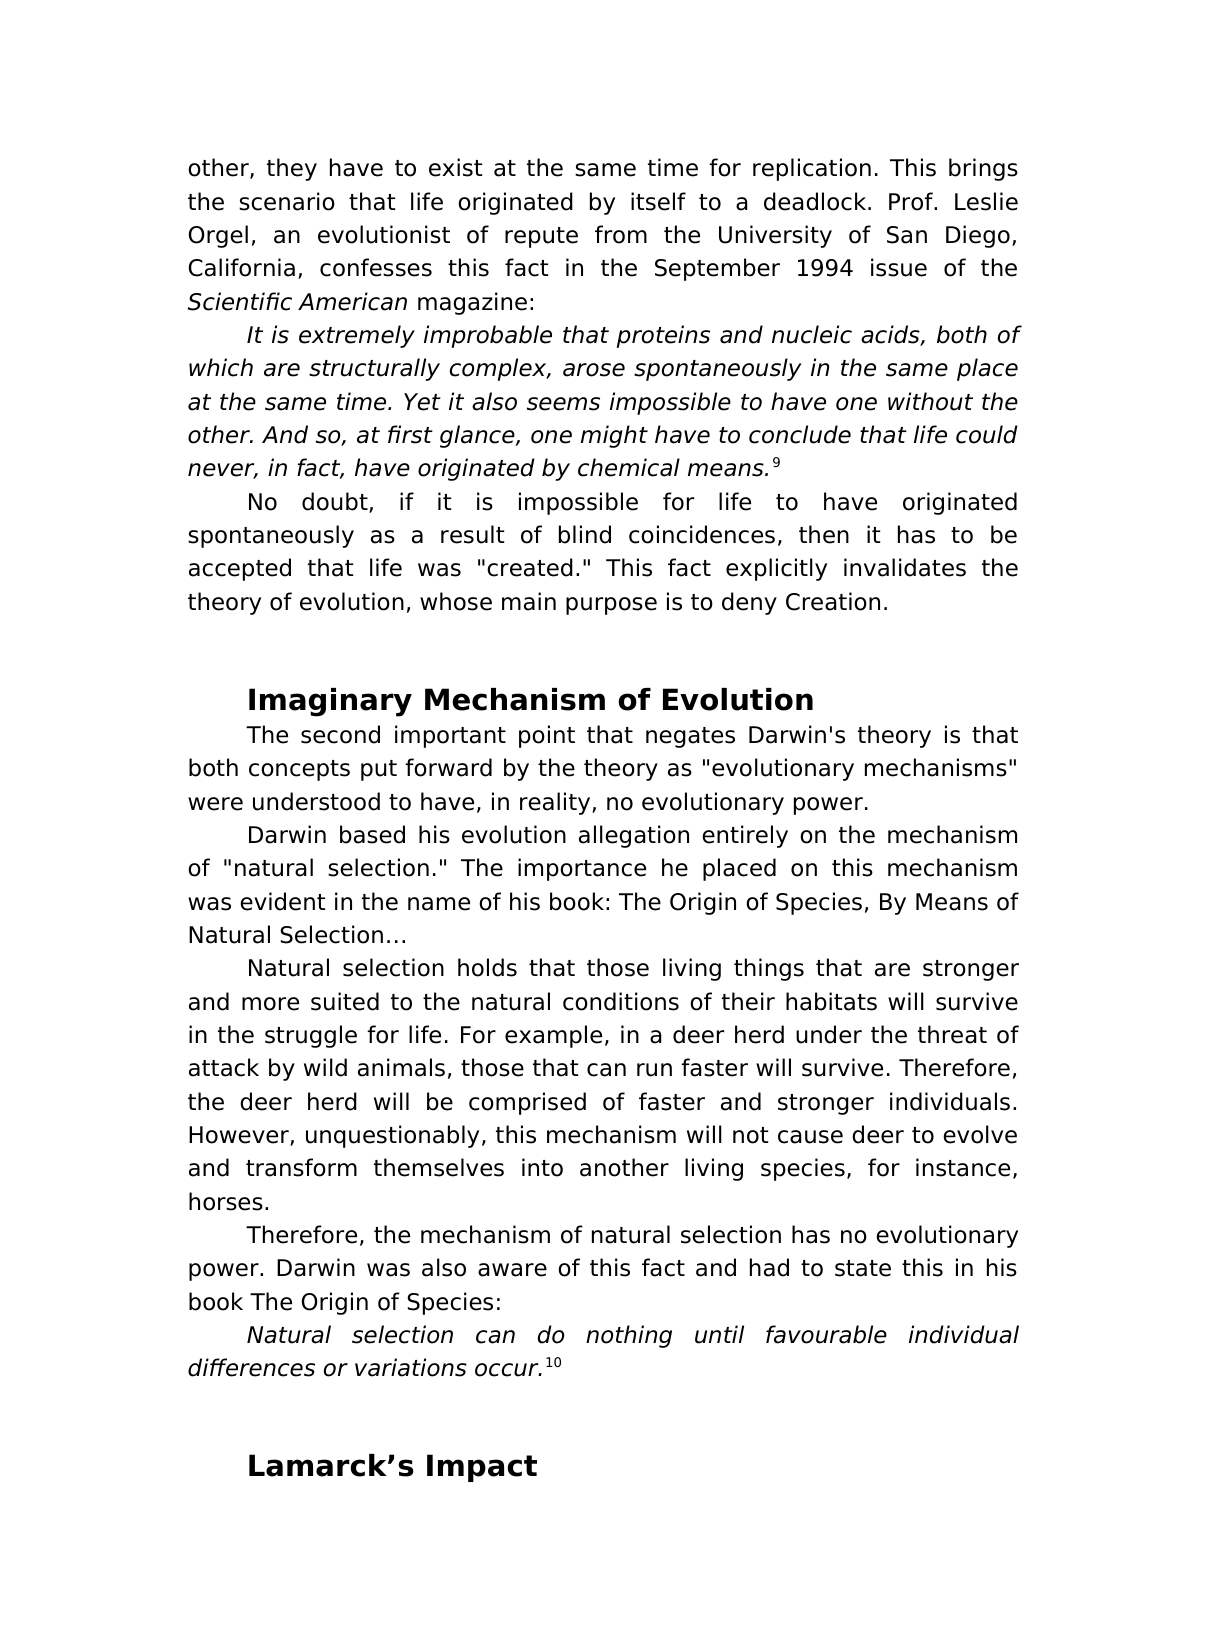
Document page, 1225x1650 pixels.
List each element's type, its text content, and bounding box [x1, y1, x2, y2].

text The second important point that negates Darwin's theory is that both concepts put forward by the theory as "evolutionary mechanisms" were understood to have, in reality, no evolutionary power. [187, 717, 1020, 817]
text Natural selection can do nothing until favourable individual differences or variations occur.10 [187, 1317, 1020, 1383]
text No doubt, if it is impossible for life to have originated spontaneously as a result of blind coincidences, then it has to be accepted that life was "created." This fact explicitly invalidates the theory of evolution, whose main purpose is to deny Creation. [187, 483, 1020, 617]
text It is extremely improbable that proteins and nucleic acids, both of which are structurally complex, arose spontaneously in the same place at the same time. Yet it also seems impossible to have one without the other. And so, at first glance, one might have to conclude that life could never, in fact, have originated by chemical means.9 [187, 317, 1020, 483]
text Darwin based his evolution allegation entirely on the mechanism of "natural selection." The importance he placed on this mechanism was evident in the name of his book: The Origin of Species, By Means of Natural Selection… [187, 817, 1020, 950]
text Lamarck’s Impact [187, 1450, 1020, 1483]
text Imaginary Mechanism of Evolution [187, 683, 1020, 717]
text other, they have to exist at the same time for replication. This brings the scenario that life originated by itself to a deadlock. Prof. Leslie Orgel, an evolutionist of repute from the University of San Diego, California, confesses this fact in the September 1994 issue of the Scientific American magazine: [187, 150, 1020, 317]
text Therefore, the mechanism of natural selection has no evolutionary power. Darwin was also aware of this fact and had to state this in his book The Origin of Species: [187, 1217, 1020, 1317]
text Natural selection holds that those living things that are stronger and more suited to the natural conditions of their habitats will survive in the struggle for life. For example, in a deer herd under the threat of attack by wild animals, those that can run faster will survive. Therefore, the deer herd will be comprised of faster and stronger individuals. However, unquestionably, this mechanism will not cause deer to evolve and transform themselves into another living species, for instance, horses. [187, 950, 1020, 1217]
